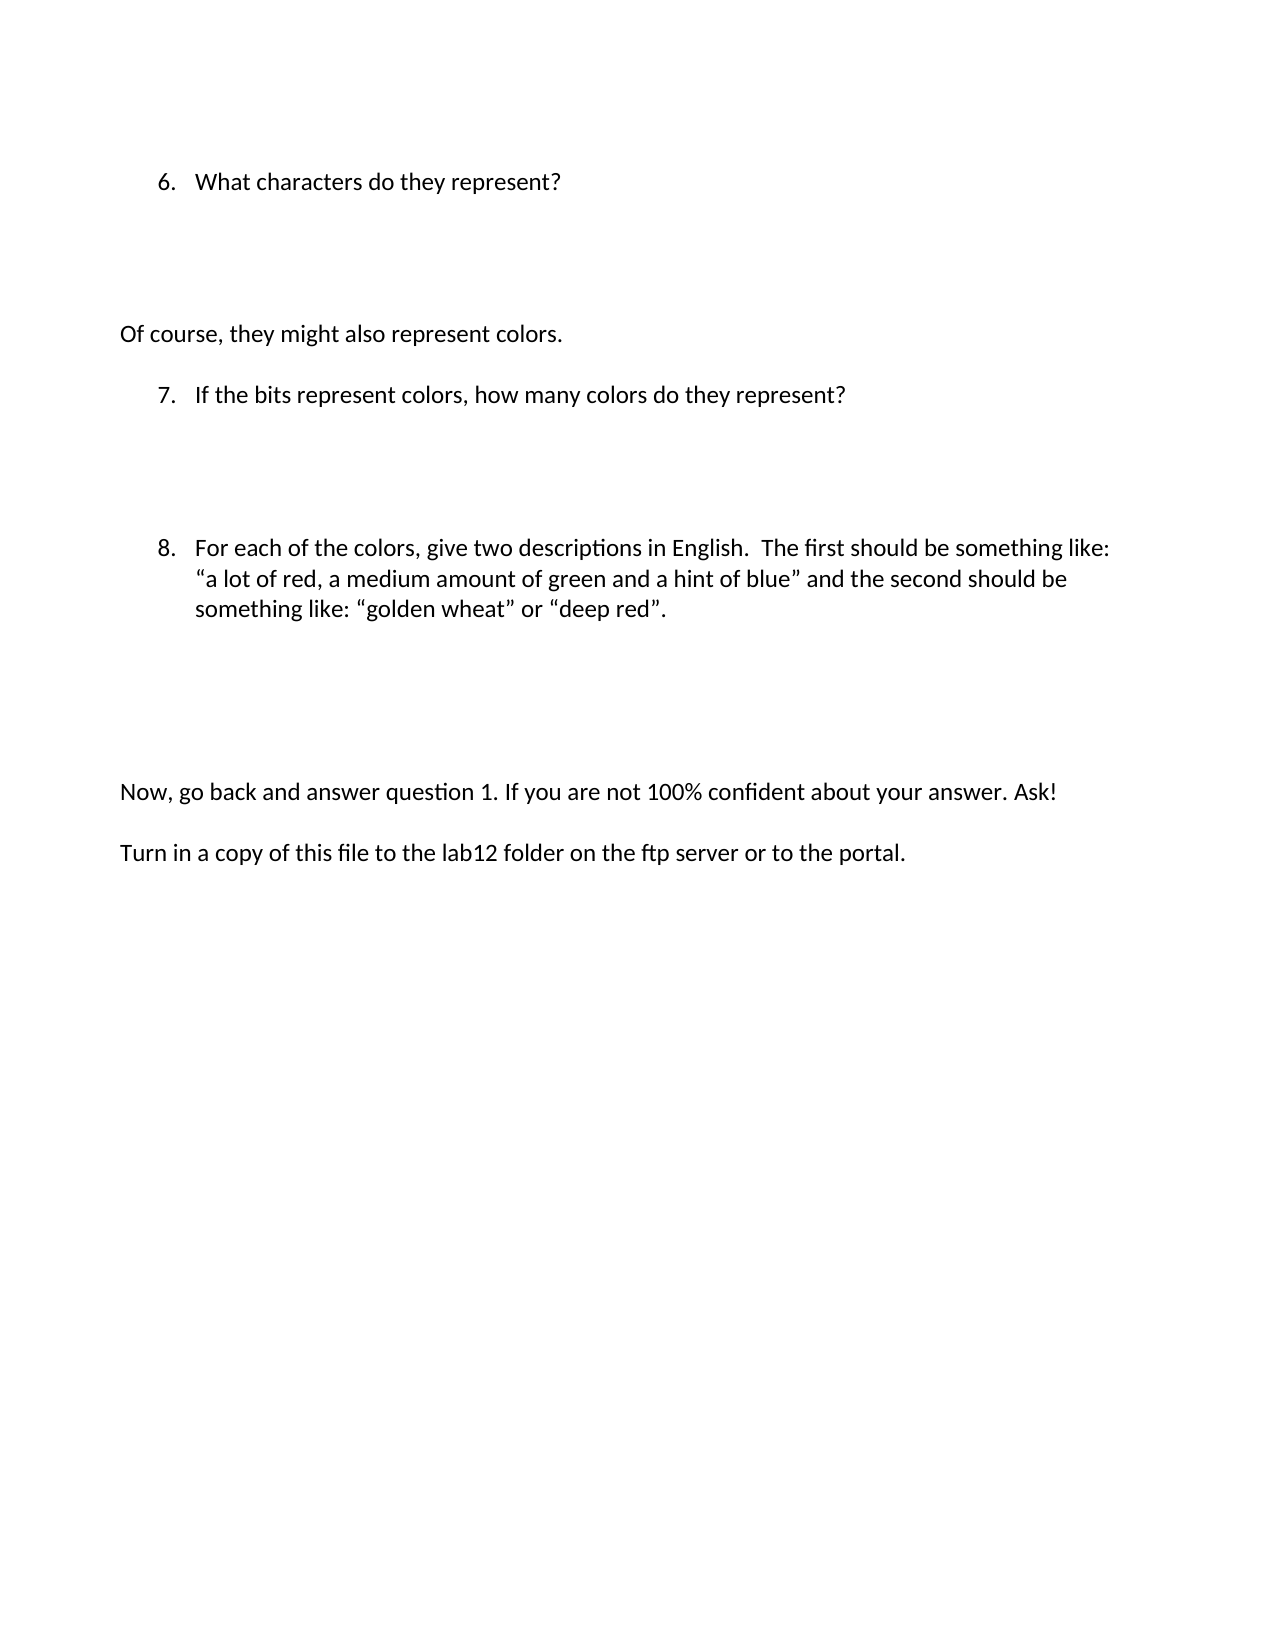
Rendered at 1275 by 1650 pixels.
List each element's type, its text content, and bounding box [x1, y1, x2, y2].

text Turn in a copy of this file to the lab12 folder on the ftp server or to the portal. [120, 837, 1125, 868]
text Now, go back and answer question 1. If you are not 100% confident about your answer. Ask! [120, 776, 1125, 807]
list For each of the colors, give two descriptions in English. The first should be something like: “a lot of red, a medium amount of green and a hint of blue” and the second should be something like: “golden wheat” or “deep red”. [157, 532, 1125, 624]
text Of course, they might also represent colors. [120, 319, 1125, 349]
list If the bits represent colors, how many colors do they represent? [157, 380, 1125, 410]
list What characters do they represent? [157, 166, 1125, 197]
